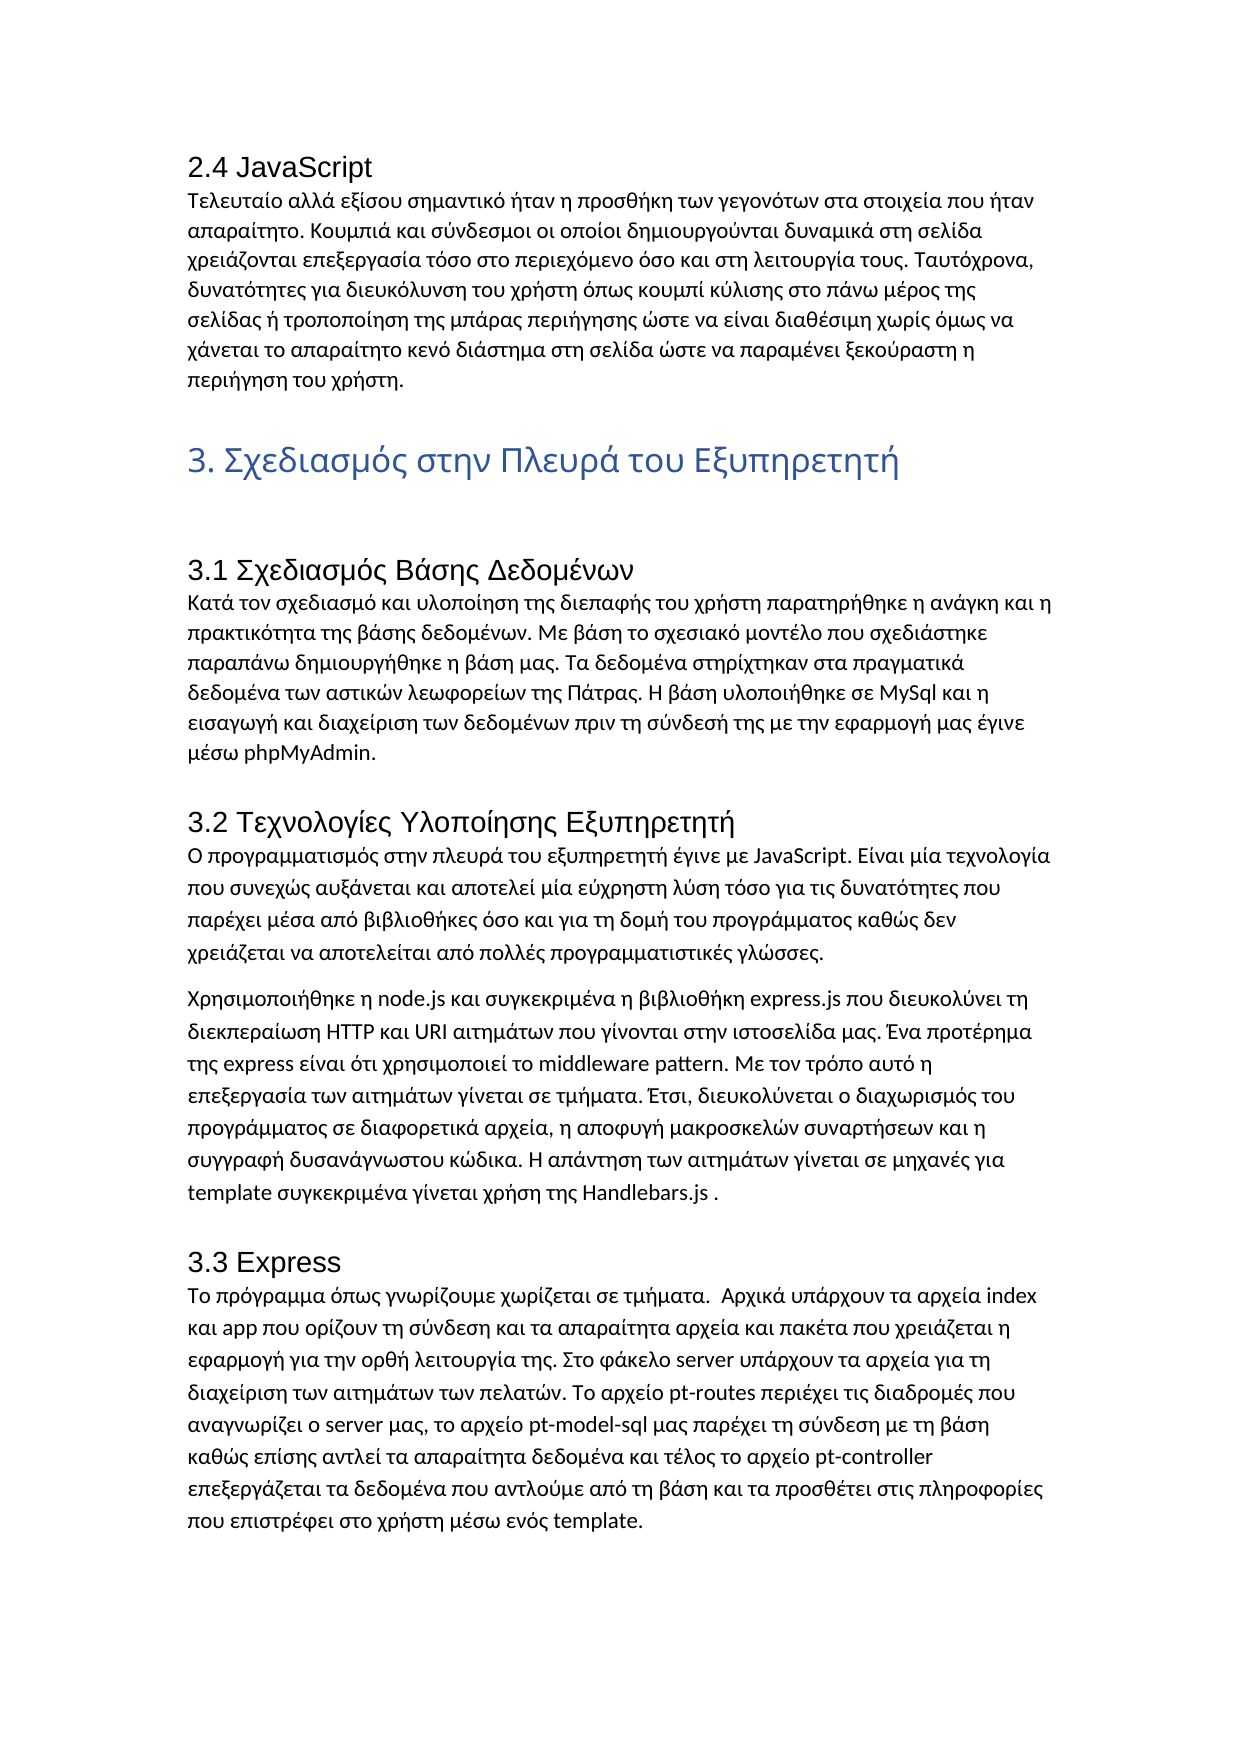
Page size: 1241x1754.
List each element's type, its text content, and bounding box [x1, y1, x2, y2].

text Το πρόγραμμα όπως γνωρίζουμε χωρίζεται σε τμήματα. Αρχικά υπάρχουν τα αρχεία index και app που ορίζουν τη σύνδεση και τα απαραίτητα αρχεία και πακέτα που χρειάζεται η εφαρμογή για την ορθή λειτουργία της. Στο φάκελο server υπάρχουν τα αρχεία για τη διαχείριση των αιτημάτων των πελατών. Το αρχείο pt-routes περιέχει τις διαδρομές που αναγνωρίζει ο server μας, το αρχείο pt-model-sql μας παρέχει τη σύνδεση με τη βάση καθώς επίσης αντλεί τα απαραίτητα δεδομένα και τέλος το αρχείο pt-controller επεξεργάζεται τα δεδομένα που αντλούμε από τη βάση και τα προσθέτει στις πληροφορίες που επιστρέφει στο χρήστη μέσω ενός template. [187, 1281, 1053, 1534]
subtitle 3. Σχεδιασμός στην Πλευρά του Εξυπηρετητή [187, 437, 1053, 482]
text Ο προγραμματισμός στην πλευρά του εξυπηρετητή έγινε με JavaScript. Είναι μία τεχνολογία που συνεχώς αυξάνεται και αποτελεί μία εύχρηστη λύση τόσο για τις δυνατότητες που παρέχει μέσα από βιβλιοθήκες όσο και για τη δομή του προγράμματος καθώς δεν χρειάζεται να αποτελείται από πολλές προγραμματιστικές γλώσσες. [187, 841, 1053, 966]
subtitle 3.2 Τεχνολογίες Υλοποίησης Εξυπηρετητή [187, 805, 1053, 839]
text Χρησιμοποιήθηκε η node.js και συγκεκριμένα η βιβλιοθήκη express.js που διευκολύνει τη διεκπεραίωση HTTP και URI αιτημάτων που γίνονται στην ιστοσελίδα μας. Ένα προτέρημα της express είναι ότι χρησιμοποιεί το middleware pattern. Με τον τρόπο αυτό η επεξεργασία των αιτημάτων γίνεται σε τμήματα. Έτσι, διευκολύνεται ο διαχωρισμός του προγράμματος σε διαφορετικά αρχεία, η αποφυγή μακροσκελών συναρτήσεων και η συγγραφή δυσανάγνωστου κώδικα. Η απάντηση των αιτημάτων γίνεται σε μηχανές για template συγκεκριμένα γίνεται χρήση της Handlebars.js . [187, 984, 1053, 1206]
text Τελευταίο αλλά εξίσου σημαντικό ήταν η προσθήκη των γεγονότων στα στοιχεία που ήταν απαραίτητο. Κουμπιά και σύνδεσμοι οι οποίοι δημιουργούνται δυναμικά στη σελίδα χρειάζονται επεξεργασία τόσο στο περιεχόμενο όσο και στη λειτουργία τους. Ταυτόχρονα, δυνατότητες για διευκόλυνση του χρήστη όπως κουμπί κύλισης στο πάνω μέρος της σελίδας ή τροποποίηση της μπάρας περιήγησης ώστε να είναι διαθέσιμη χωρίς όμως να χάνεται το απαραίτητο κενό διάστημα στη σελίδα ώστε να παραμένει ξεκούραστη η περιήγηση του χρήστη. [187, 186, 1053, 393]
subtitle 3.1 Σχεδιασμός Βάσης Δεδομένων [187, 553, 1053, 586]
subtitle 3.3 Express [187, 1245, 1053, 1279]
subtitle 2.4 JavaScript [187, 150, 1053, 183]
text Κατά τον σχεδιασμό και υλοποίηση της διεπαφής του χρήστη παρατηρήθηκε η ανάγκη και η πρακτικότητα της βάσης δεδομένων. Με βάση το σχεσιακό μοντέλο που σχεδιάστηκε παραπάνω δημιουργήθηκε η βάση μας. Τα δεδομένα στηρίχτηκαν στα πραγματικά δεδομένα των αστικών λεωφορείων της Πάτρας. Η βάση υλοποιήθηκε σε MySql και η εισαγωγή και διαχείριση των δεδομένων πριν τη σύνδεσή της με την εφαρμογή μας έγινε μέσω phpMyAdmin. [187, 588, 1053, 766]
